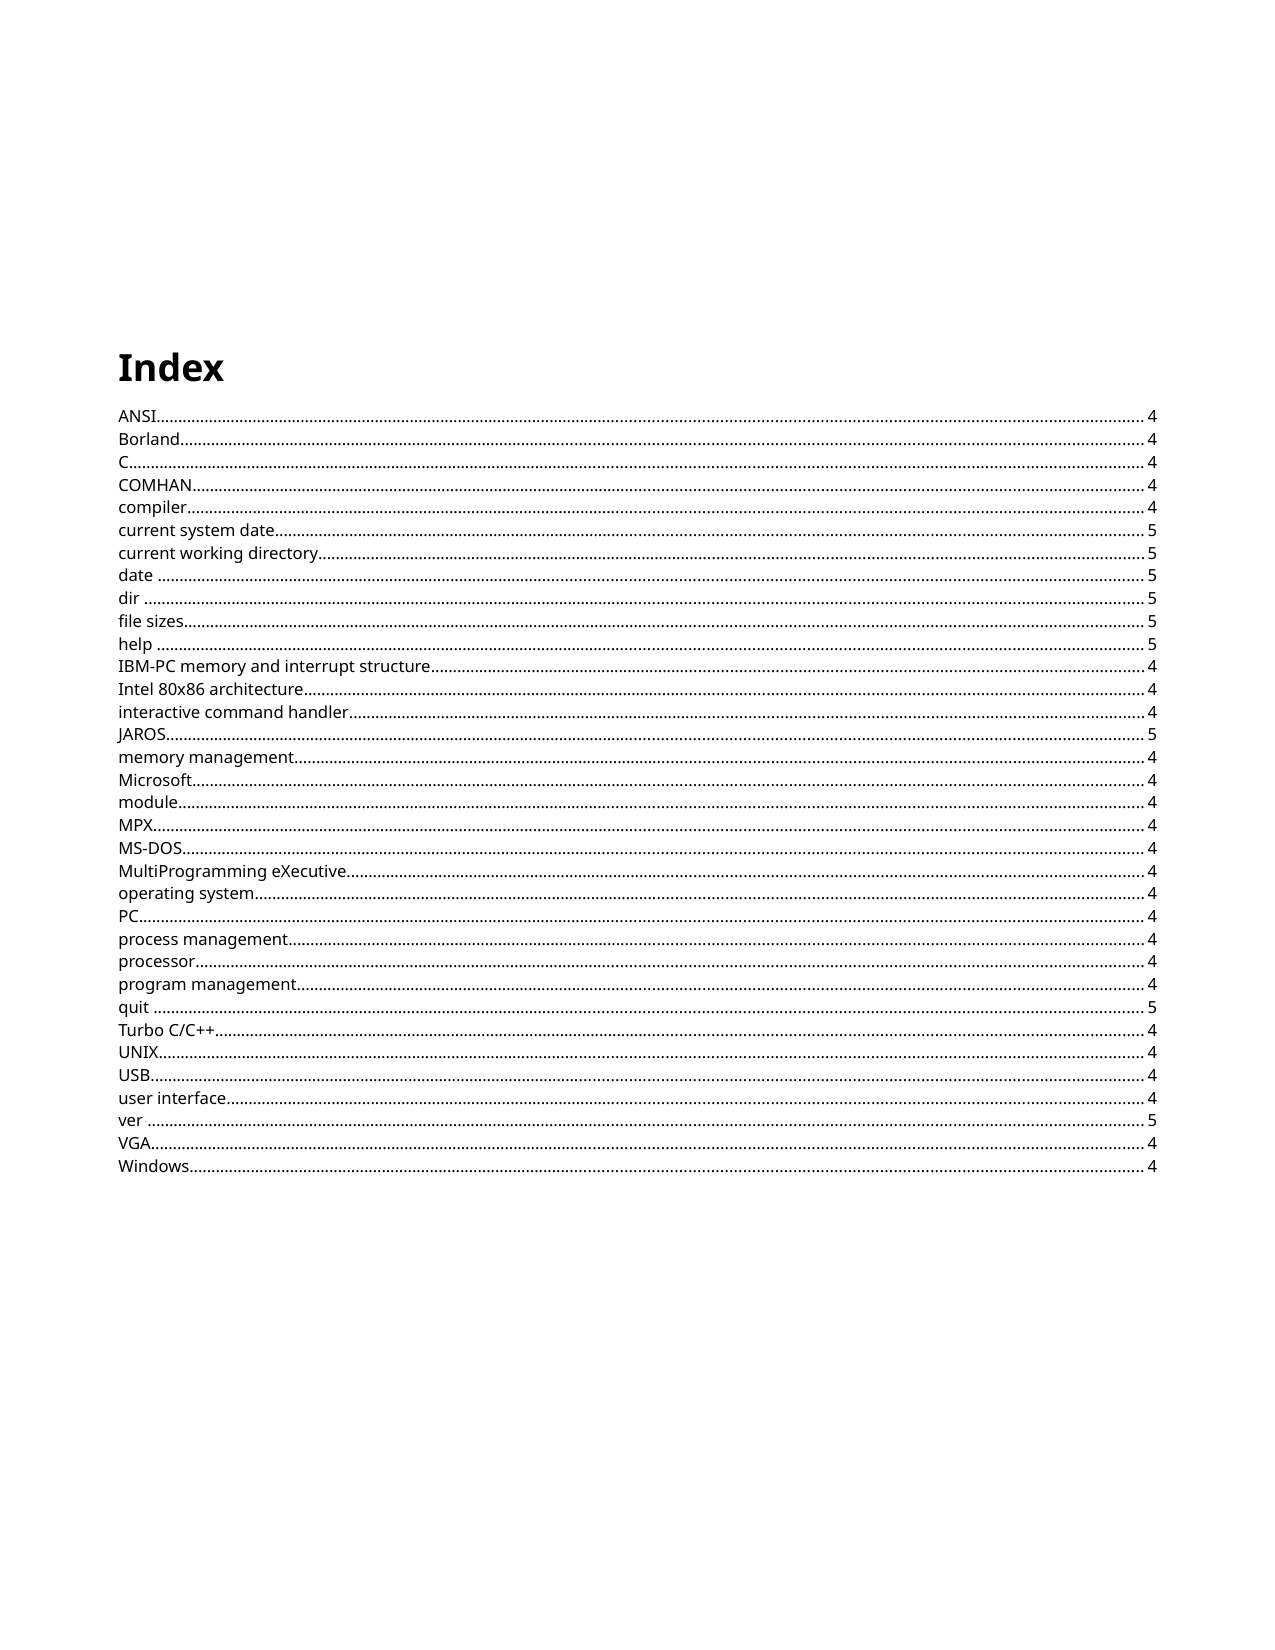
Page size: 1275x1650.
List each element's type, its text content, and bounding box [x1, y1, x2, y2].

text ANSI 4 [118, 405, 1157, 428]
text VGA 4 [118, 1132, 1157, 1154]
text date 5 [118, 564, 1157, 587]
text module 4 [118, 791, 1157, 814]
text program management 4 [118, 973, 1157, 996]
text MPX 4 [118, 814, 1157, 837]
text user interface 4 [118, 1086, 1157, 1109]
text MultiProgramming eXecutive 4 [118, 859, 1157, 882]
text UNIX 4 [118, 1041, 1157, 1064]
text help 5 [118, 632, 1157, 655]
text Windows 4 [118, 1154, 1157, 1177]
text COMHAN 4 [118, 473, 1157, 496]
text quit 5 [118, 996, 1157, 1018]
text operating system 4 [118, 882, 1157, 905]
subtitle Index [118, 342, 1157, 393]
text file sizes 5 [118, 609, 1157, 632]
text processor 4 [118, 950, 1157, 973]
text dir 5 [118, 587, 1157, 609]
text JAROS 5 [118, 723, 1157, 746]
text Borland 4 [118, 428, 1157, 451]
text IBM-PC memory and interrupt structure 4 [118, 655, 1157, 678]
text C 4 [118, 451, 1157, 473]
text current working directory 5 [118, 541, 1157, 564]
text Microsoft 4 [118, 768, 1157, 791]
text process management 4 [118, 927, 1157, 950]
text PC 4 [118, 905, 1157, 927]
text Intel 80x86 architecture 4 [118, 678, 1157, 700]
text Turbo C/C++ 4 [118, 1018, 1157, 1041]
text memory management 4 [118, 746, 1157, 768]
text MS-DOS 4 [118, 837, 1157, 859]
text current system date 5 [118, 519, 1157, 541]
text ver 5 [118, 1109, 1157, 1132]
text interactive command handler 4 [118, 700, 1157, 723]
text USB 4 [118, 1064, 1157, 1086]
text compiler 4 [118, 496, 1157, 519]
